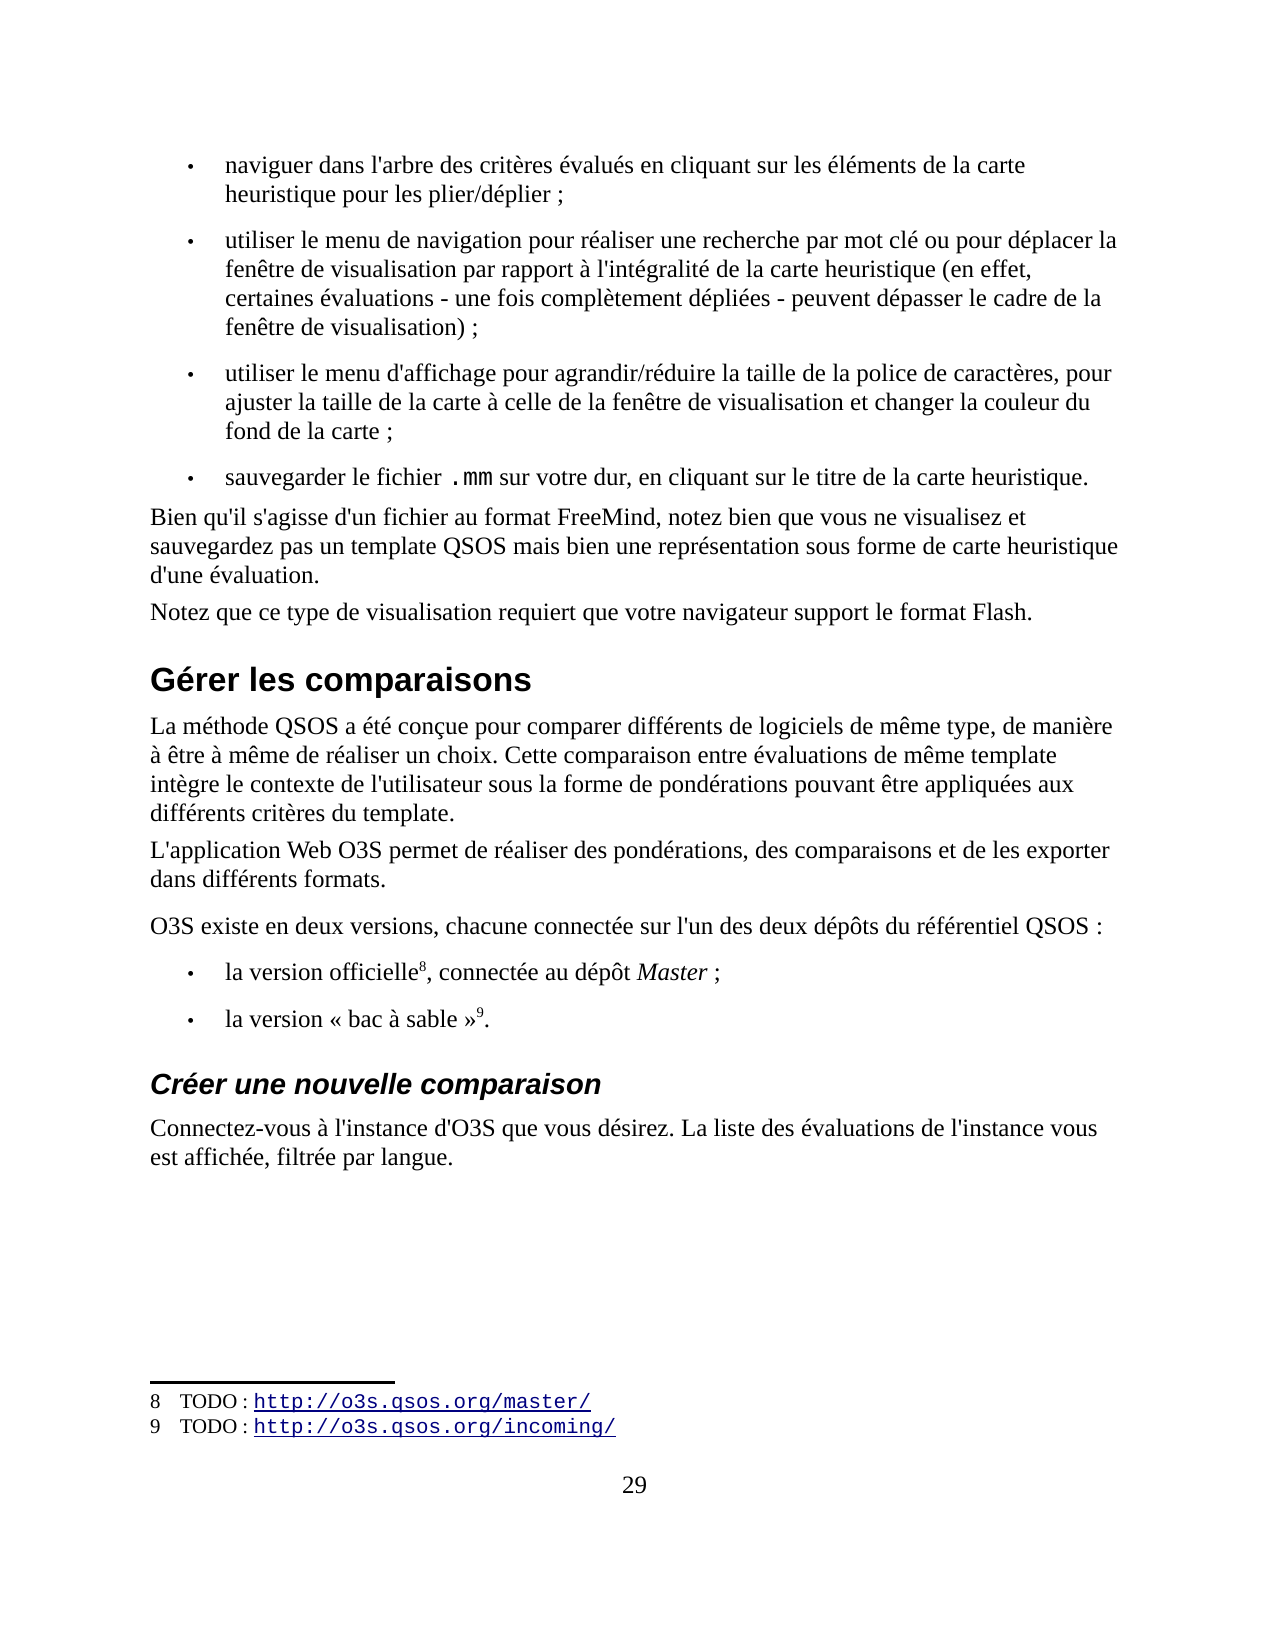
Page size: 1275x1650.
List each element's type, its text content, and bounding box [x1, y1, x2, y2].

text Connectez-vous à l'instance d'O3S que vous désirez. La liste des évaluations de l'instance vous est affichée, filtrée par langue. [150, 1113, 1125, 1170]
list naviguer dans l'arbre des critères évalués en cliquant sur les éléments de la carte heuristique pour les plier/déplier ; [187, 150, 1125, 207]
list utiliser le menu de navigation pour réaliser une recherche par mot clé ou pour déplacer la fenêtre de visualisation par rapport à l'intégralité de la carte heuristique (en effet, certaines évaluations - une fois complètement dépliées - peuvent dépasser le cadre de la fenêtre de visualisation) ; [187, 225, 1125, 340]
text L'application Web O3S permet de réaliser des pondérations, des comparaisons et de les exporter dans différents formats. [150, 835, 1125, 893]
text Notez que ce type de visualisation requiert que votre navigateur support le format Flash. [150, 597, 1125, 626]
list utiliser le menu d'affichage pour agrandir/réduire la taille de la police de caractères, pour ajuster la taille de la carte à celle de la fenêtre de visualisation et changer la couleur du fond de la carte ; [187, 358, 1125, 444]
list la version officielle, connectée au dépôt Master ; [187, 957, 1125, 986]
list TODO : http://o3s.qsos.org/master/ [150, 1388, 1125, 1414]
text O3S existe en deux versions, chacune connectée sur l'un des deux dépôts du référentiel QSOS : [150, 911, 1125, 939]
text Bien qu'il s'agisse d'un fichier au format FreeMind, notez bien que vous ne visualisez et sauvegardez pas un template QSOS mais bien une représentation sous forme de carte heuristique d'une évaluation. [150, 502, 1125, 588]
subtitle Gérer les comparaisons [150, 660, 1125, 699]
list sauvegarder le fichier .mm sur votre dur, en cliquant sur le titre de la carte heuristique. [187, 462, 1125, 493]
list TODO : http://o3s.qsos.org/incoming/ [150, 1414, 1125, 1440]
list la version « bac à sable ». [187, 1004, 1125, 1033]
subtitle Créer une nouvelle comparaison [150, 1067, 1125, 1100]
text La méthode QSOS a été conçue pour comparer différents de logiciels de même type, de manière à être à même de réaliser un choix. Cette comparaison entre évaluations de même template intègre le contexte de l'utilisateur sous la forme de pondérations pouvant être appliquées aux différents critères du template. [150, 711, 1125, 826]
